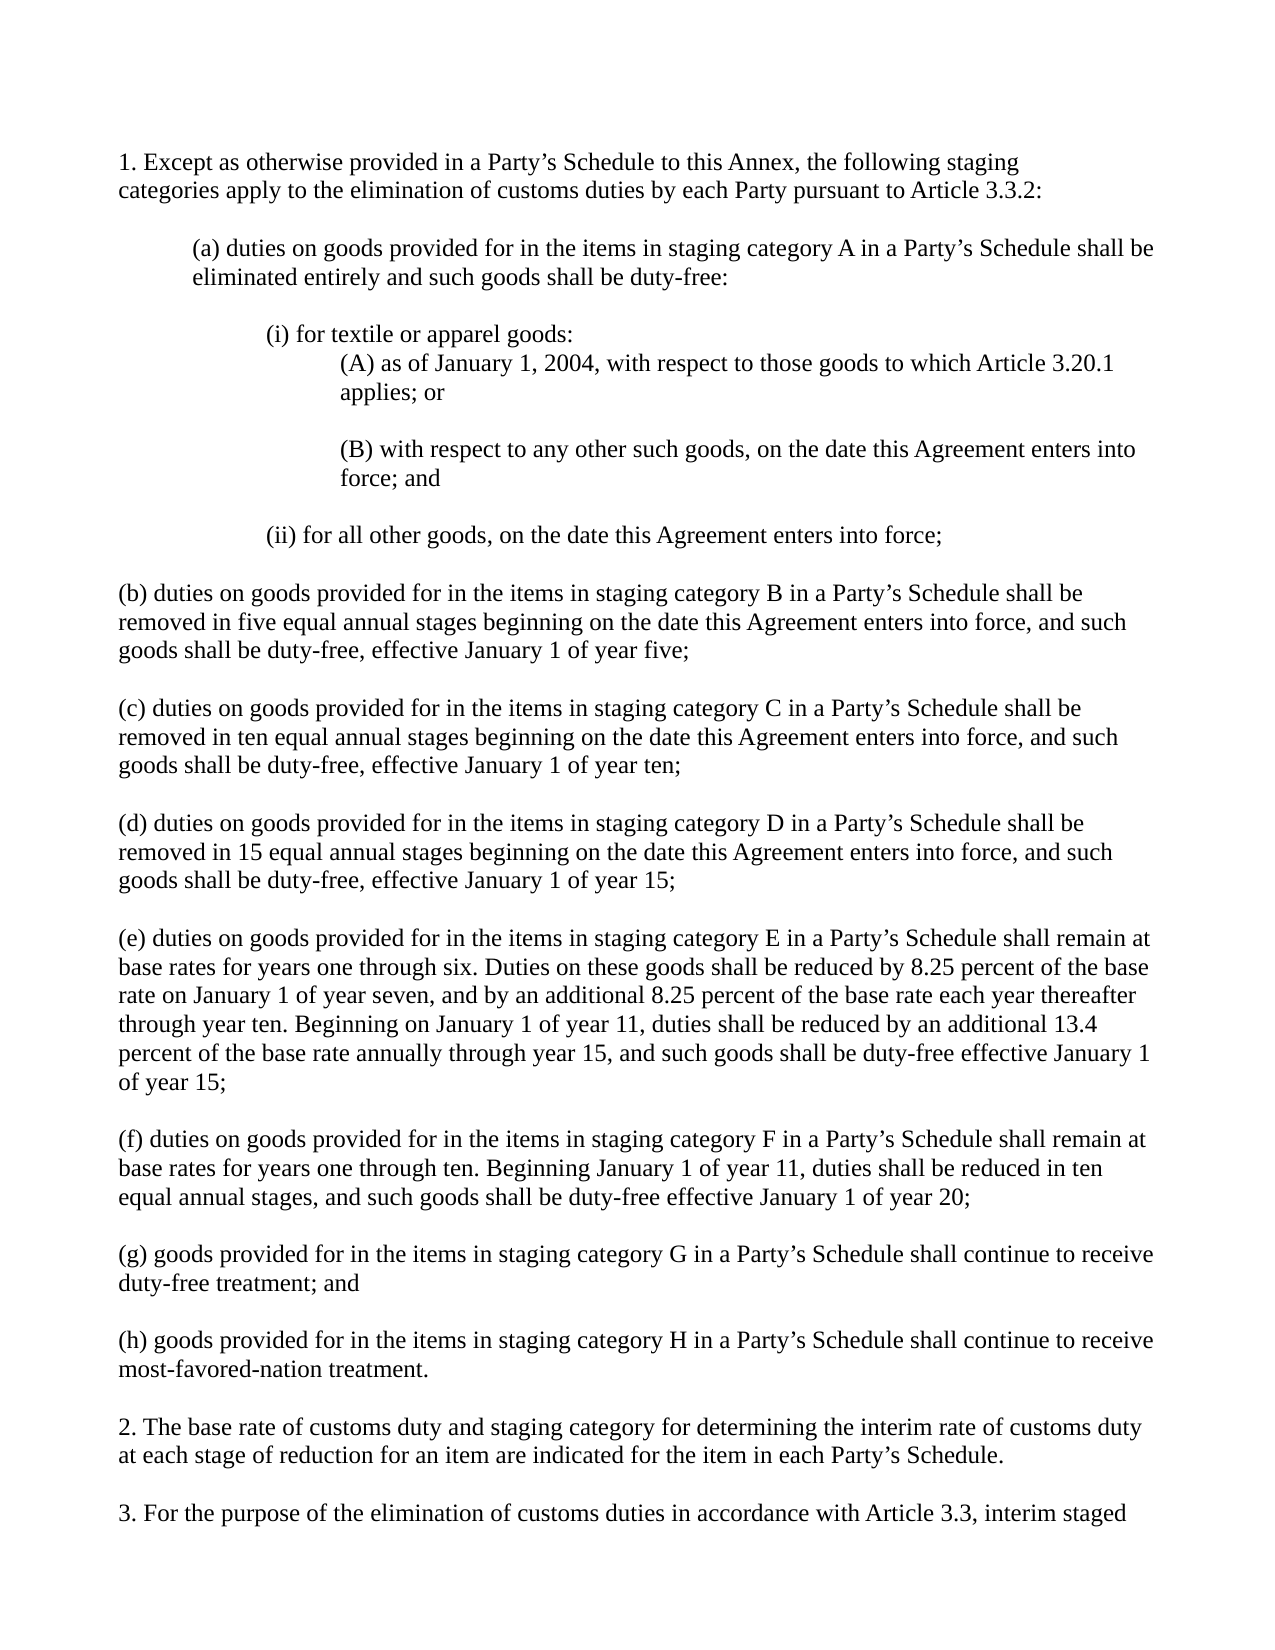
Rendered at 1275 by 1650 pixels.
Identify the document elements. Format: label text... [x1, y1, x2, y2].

text (A) as of January 1, 2004, with respect to those goods to which Article 3.20.1 applies; or [118, 348, 1157, 406]
text (b) duties on goods provided for in the items in staging category B in a Party’s Schedule shall be removed in five equal annual stages beginning on the date this Agreement enters into force, and such goods shall be duty-free, effective January 1 of year five; [118, 578, 1157, 664]
text categories apply to the elimination of customs duties by each Party pursuant to Article 3.3.2: [118, 176, 1157, 204]
text (B) with respect to any other such goods, on the date this Agreement enters into force; and [118, 434, 1157, 492]
text (ii) for all other goods, on the date this Agreement enters into force; [118, 521, 1157, 549]
text (e) duties on goods provided for in the items in staging category E in a Party’s Schedule shall remain at base rates for years one through six. Duties on these goods shall be reduced by 8.25 percent of the base rate on January 1 of year seven, and by an additional 8.25 percent of the base rate each year thereafter through year ten. Beginning on January 1 of year 11, duties shall be reduced by an additional 13.4 percent of the base rate annually through year 15, and such goods shall be duty-free effective January 1 of year 15; [118, 923, 1157, 1096]
text (h) goods provided for in the items in staging category H in a Party’s Schedule shall continue to receive most-favored-nation treatment. [118, 1326, 1157, 1383]
text (g) goods provided for in the items in staging category G in a Party’s Schedule shall continue to receive duty-free treatment; and [118, 1239, 1157, 1297]
text 2. The base rate of customs duty and staging category for determining the interim rate of customs duty at each stage of reduction for an item are indicated for the item in each Party’s Schedule. [118, 1412, 1157, 1469]
text 3. For the purpose of the elimination of customs duties in accordance with Article 3.3, interim staged [118, 1498, 1157, 1527]
text (i) for textile or apparel goods: [118, 319, 1157, 348]
text (f) duties on goods provided for in the items in staging category F in a Party’s Schedule shall remain at base rates for years one through ten. Beginning January 1 of year 11, duties shall be reduced in ten equal annual stages, and such goods shall be duty-free effective January 1 of year 20; [118, 1124, 1157, 1211]
text (a) duties on goods provided for in the items in staging category A in a Party’s Schedule shall be eliminated entirely and such goods shall be duty-free: [118, 233, 1157, 291]
text (d) duties on goods provided for in the items in staging category D in a Party’s Schedule shall be removed in 15 equal annual stages beginning on the date this Agreement enters into force, and such goods shall be duty-free, effective January 1 of year 15; [118, 808, 1157, 894]
text (c) duties on goods provided for in the items in staging category C in a Party’s Schedule shall be removed in ten equal annual stages beginning on the date this Agreement enters into force, and such goods shall be duty-free, effective January 1 of year ten; [118, 693, 1157, 779]
text 1. Except as otherwise provided in a Party’s Schedule to this Annex, the following staging [118, 147, 1157, 176]
